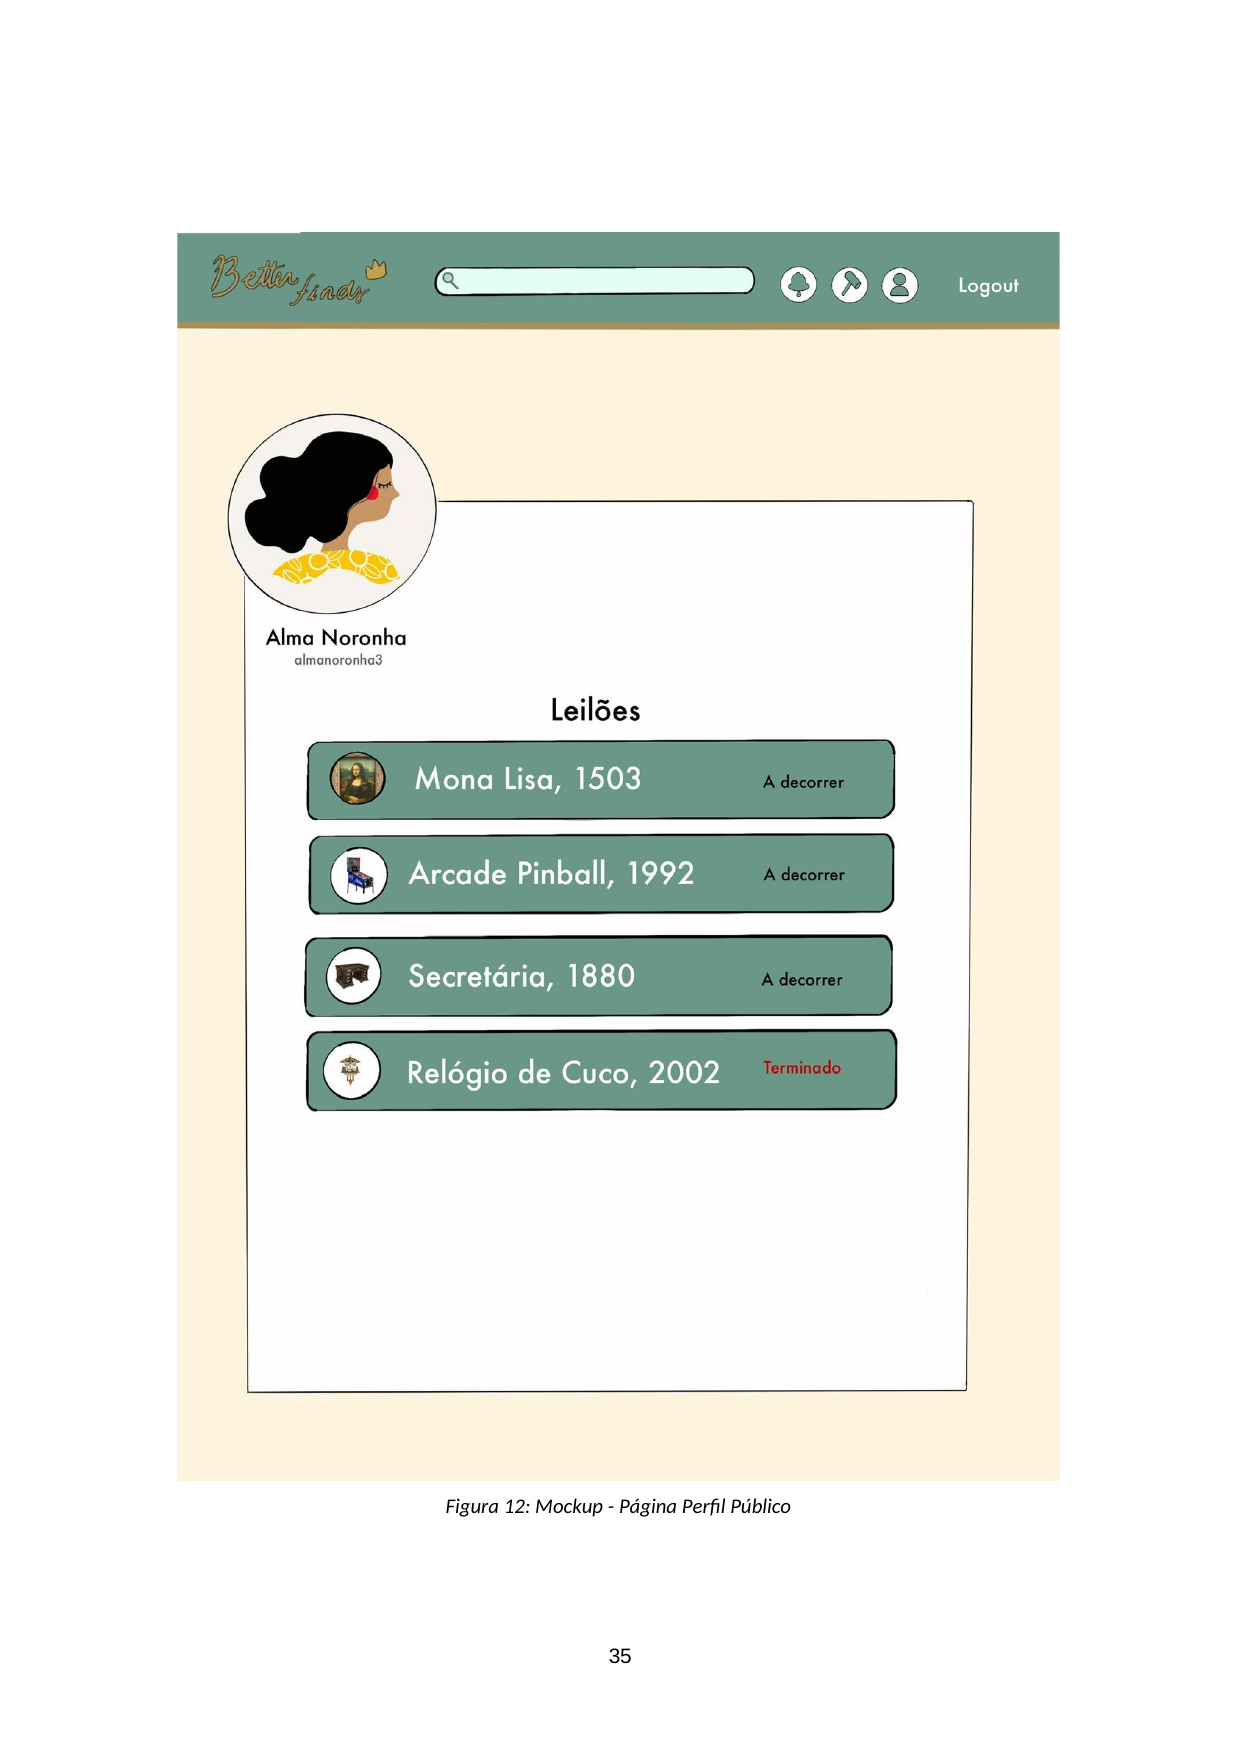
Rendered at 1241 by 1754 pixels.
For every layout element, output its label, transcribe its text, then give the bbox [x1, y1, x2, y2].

text Figura 12: Mockup - Página Perfil Público [177, 1481, 1059, 1518]
picture [177, 232, 1060, 1481]
